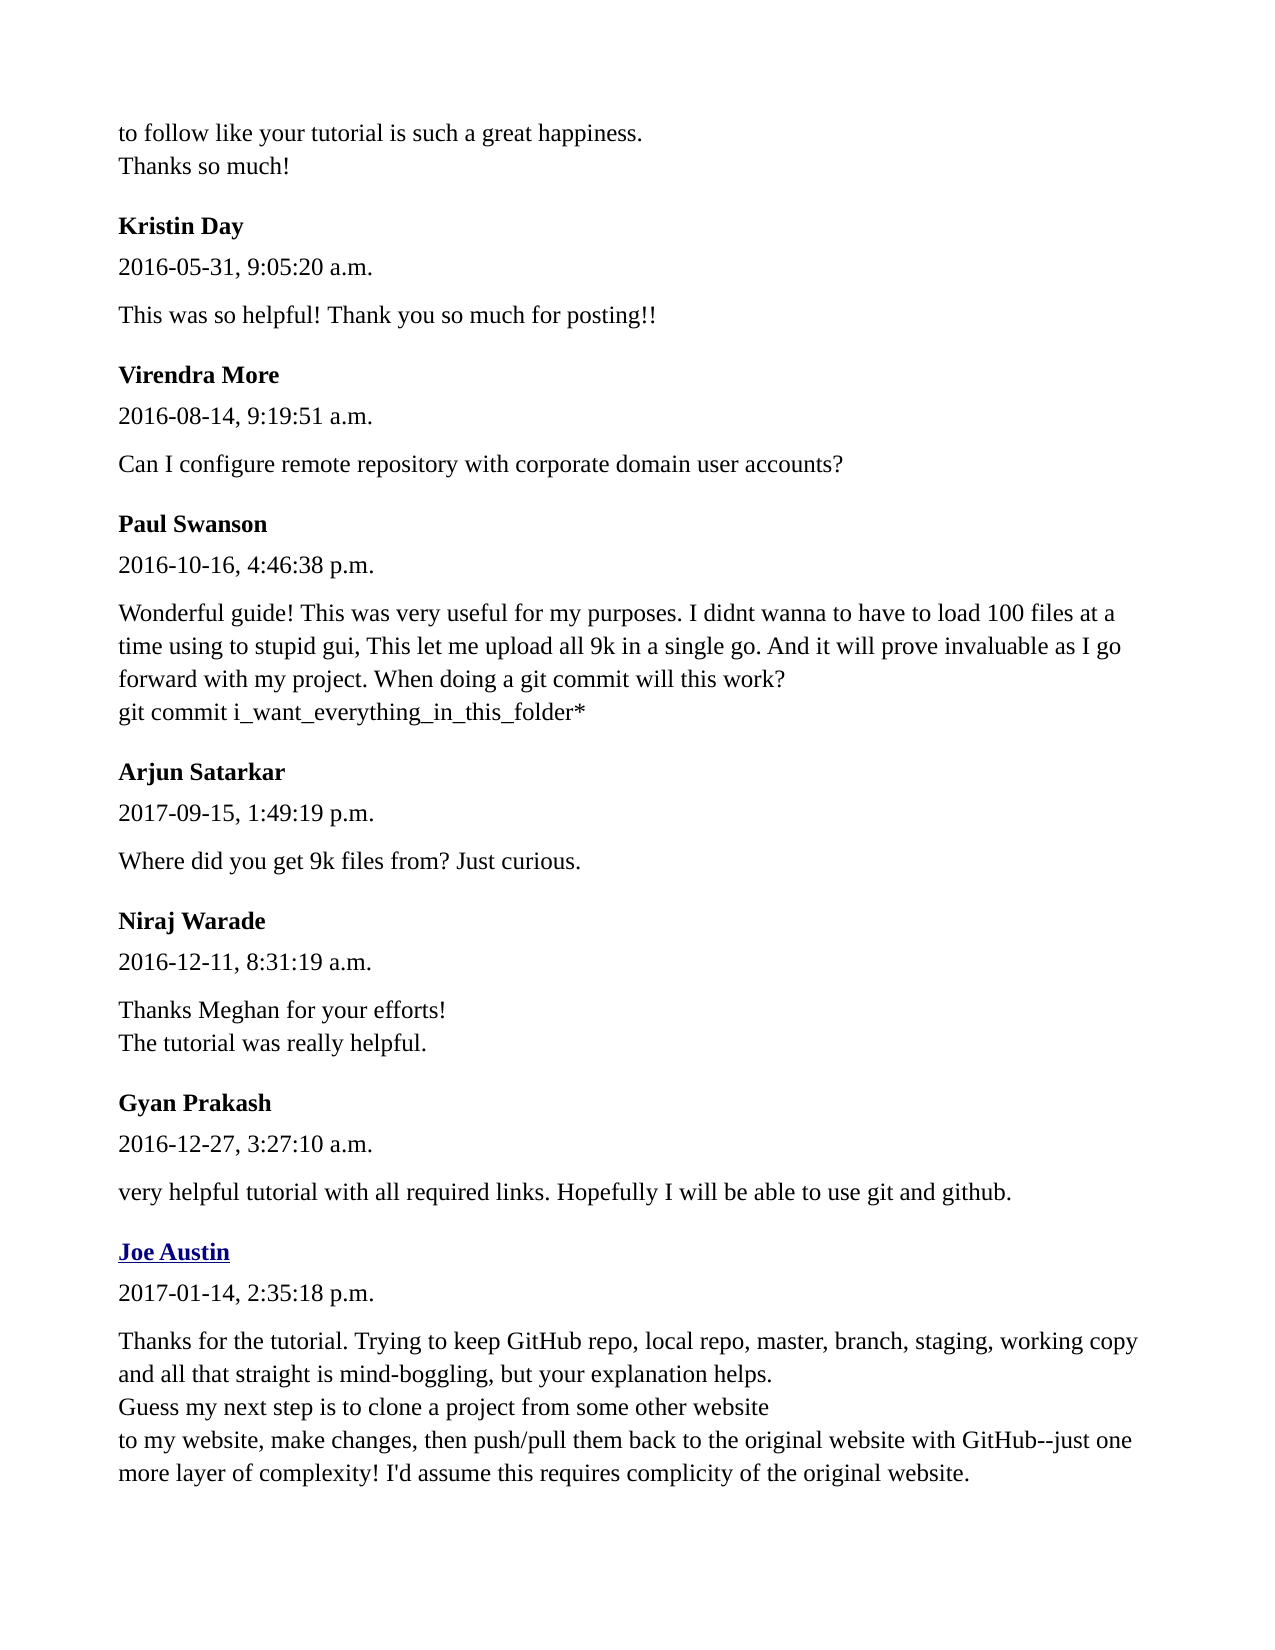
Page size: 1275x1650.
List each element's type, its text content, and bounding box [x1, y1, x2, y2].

text 2016-12-27, 3:27:10 a.m. [118, 1129, 1157, 1158]
text 2016-12-11, 8:31:19 a.m. [118, 947, 1157, 976]
text Thanks Meghan for your efforts! The tutorial was really helpful. [118, 995, 1157, 1057]
text Where did you get 9k files from? Just curious. [118, 846, 1157, 875]
text Wonderful guide! This was very useful for my purposes. I didnt wanna to have to load 100 files at a time using to stupid gui, This let me upload all 9k in a single go. And it will prove invaluable as I go forward with my project. When doing a git commit will this work? git commit i_want_everything_in_this_folder* [118, 598, 1157, 726]
text 2017-01-14, 2:35:18 p.m. [118, 1278, 1157, 1307]
subtitle Virendra More [118, 360, 1157, 389]
subtitle Kristin Day [118, 211, 1157, 240]
text 2016-05-31, 9:05:20 a.m. [118, 252, 1157, 281]
text very helpful tutorial with all required links. Hopefully I will be able to use git and github. [118, 1177, 1157, 1206]
subtitle Arjun Satarkar [118, 757, 1157, 786]
subtitle Paul Swanson [118, 509, 1157, 538]
subtitle Niraj Warade [118, 906, 1157, 935]
text 2016-08-14, 9:19:51 a.m. [118, 401, 1157, 430]
subtitle Joe Austin [118, 1237, 1157, 1266]
text to follow like your tutorial is such a great happiness. Thanks so much! [118, 118, 1157, 180]
text Thanks for the tutorial. Trying to keep GitHub repo, local repo, master, branch, staging, working copy and all that straight is mind-boggling, but your explanation helps. Guess my next step is to clone a project from some other website to my website, make changes, then push/pull them back to the original website with GitHub--just one more layer of complexity! I'd assume this requires complicity of the original website. [118, 1326, 1157, 1487]
text This was so helpful! Thank you so much for posting!! [118, 300, 1157, 329]
text 2017-09-15, 1:49:19 p.m. [118, 798, 1157, 827]
subtitle Gyan Prakash [118, 1088, 1157, 1117]
text 2016-10-16, 4:46:38 p.m. [118, 550, 1157, 579]
text Can I configure remote repository with corporate domain user accounts? [118, 449, 1157, 478]
